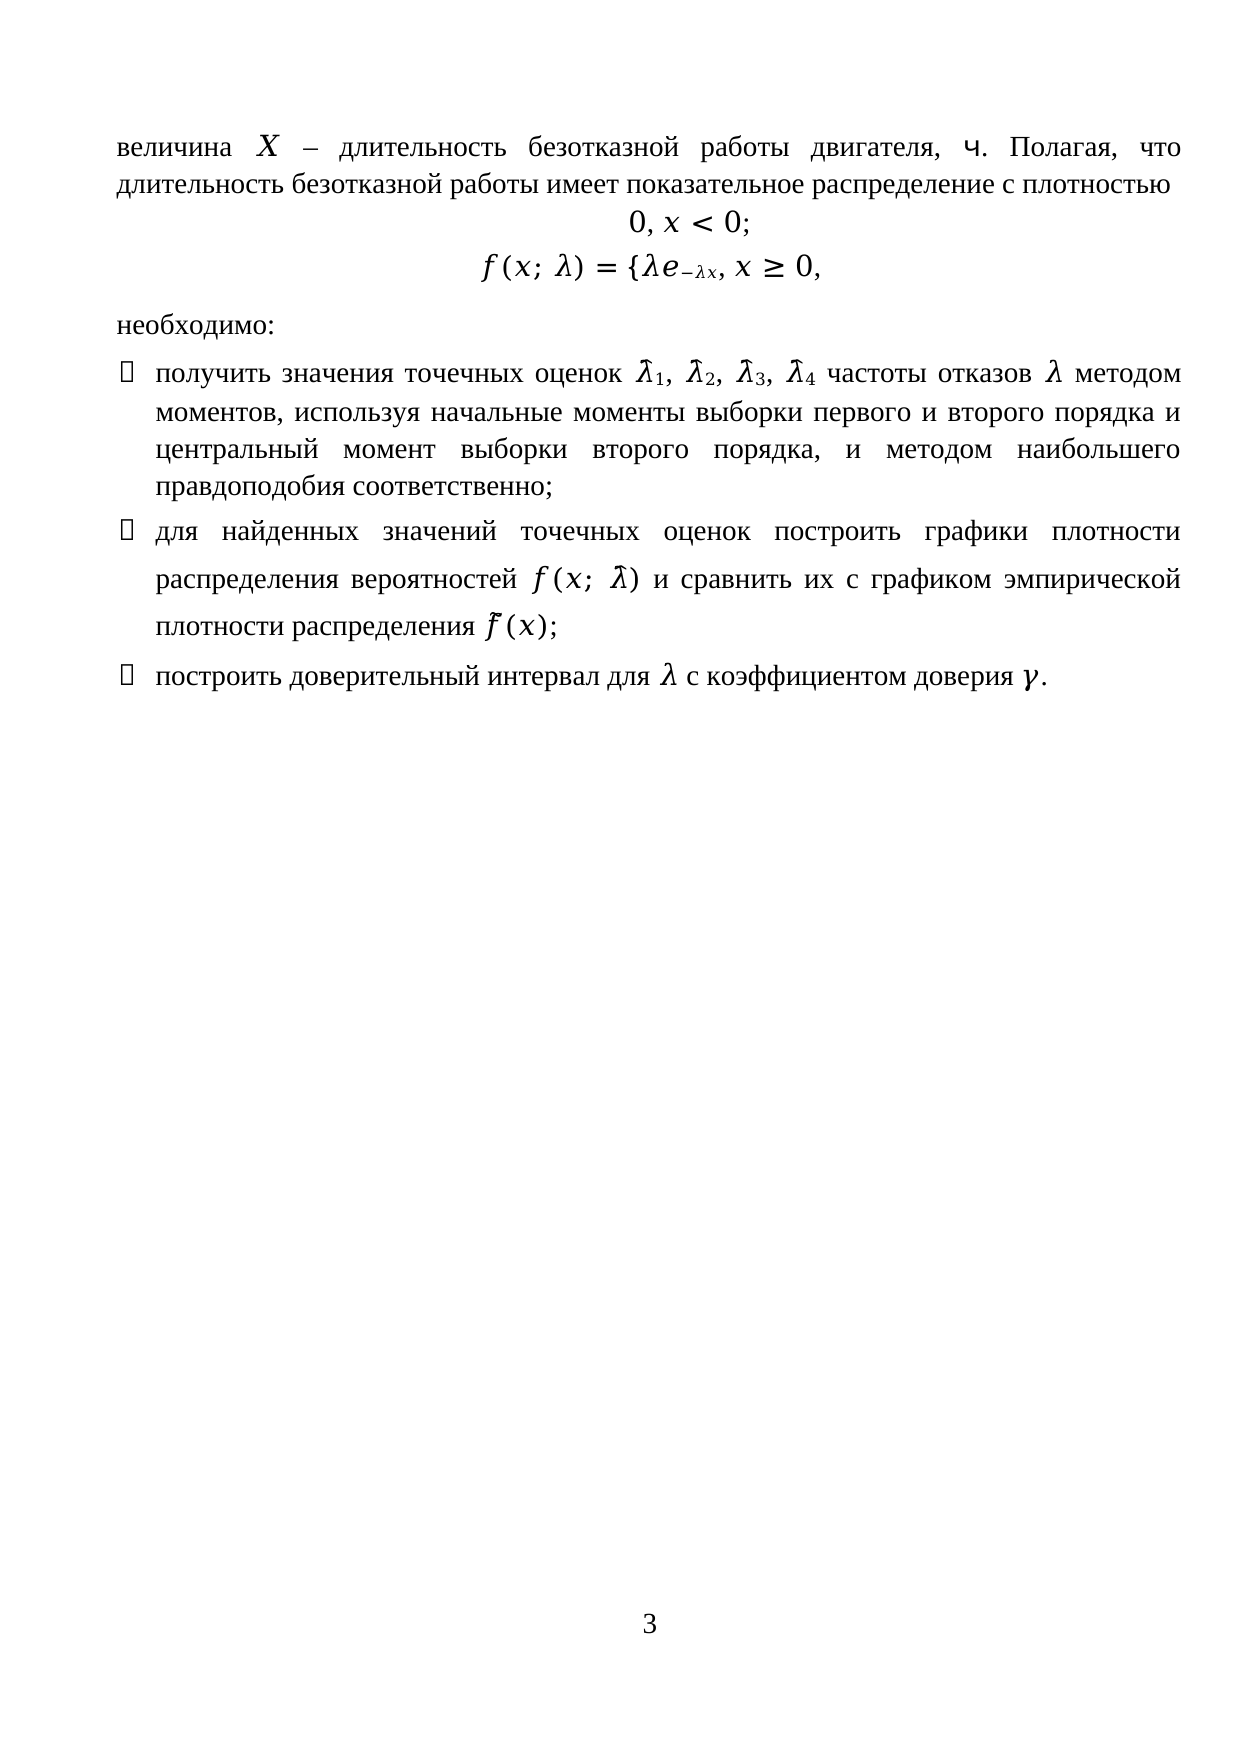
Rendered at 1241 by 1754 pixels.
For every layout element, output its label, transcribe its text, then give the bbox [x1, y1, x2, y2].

text величина 𝑋 – длительность безотказной работы двигателя, ч. Полагая, что длительность безотказной работы имеет показательное распределение с плотностью [116, 128, 1182, 200]
text 𝑓(𝑥; 𝜆) = {𝜆𝑒−𝜆𝑥, 𝑥 ≥ 0, [168, 247, 1131, 282]
list построить доверительный интервал для 𝜆 с коэффициентом доверия 𝛾. [118, 654, 1182, 694]
list получить значения точечных оценок 𝜆̂1, 𝜆̂2, 𝜆̂3, 𝜆̂4 частоты отказов 𝜆 методом моментов, используя начальные моменты выборки первого и второго порядка и центральный момент выборки второго порядка, и методом наибольшего правдоподобия соответственно; [118, 351, 1182, 502]
text необходимо: [116, 307, 1182, 341]
text 0, 𝑥 < 0; [197, 204, 1182, 239]
list для найденных значений точечных оценок построить графики плотности распределения вероятностей 𝑓(𝑥; 𝜆̂) и сравнить их с графиком эмпирической плотности распределения 𝑓̃(𝑥); [118, 509, 1182, 642]
